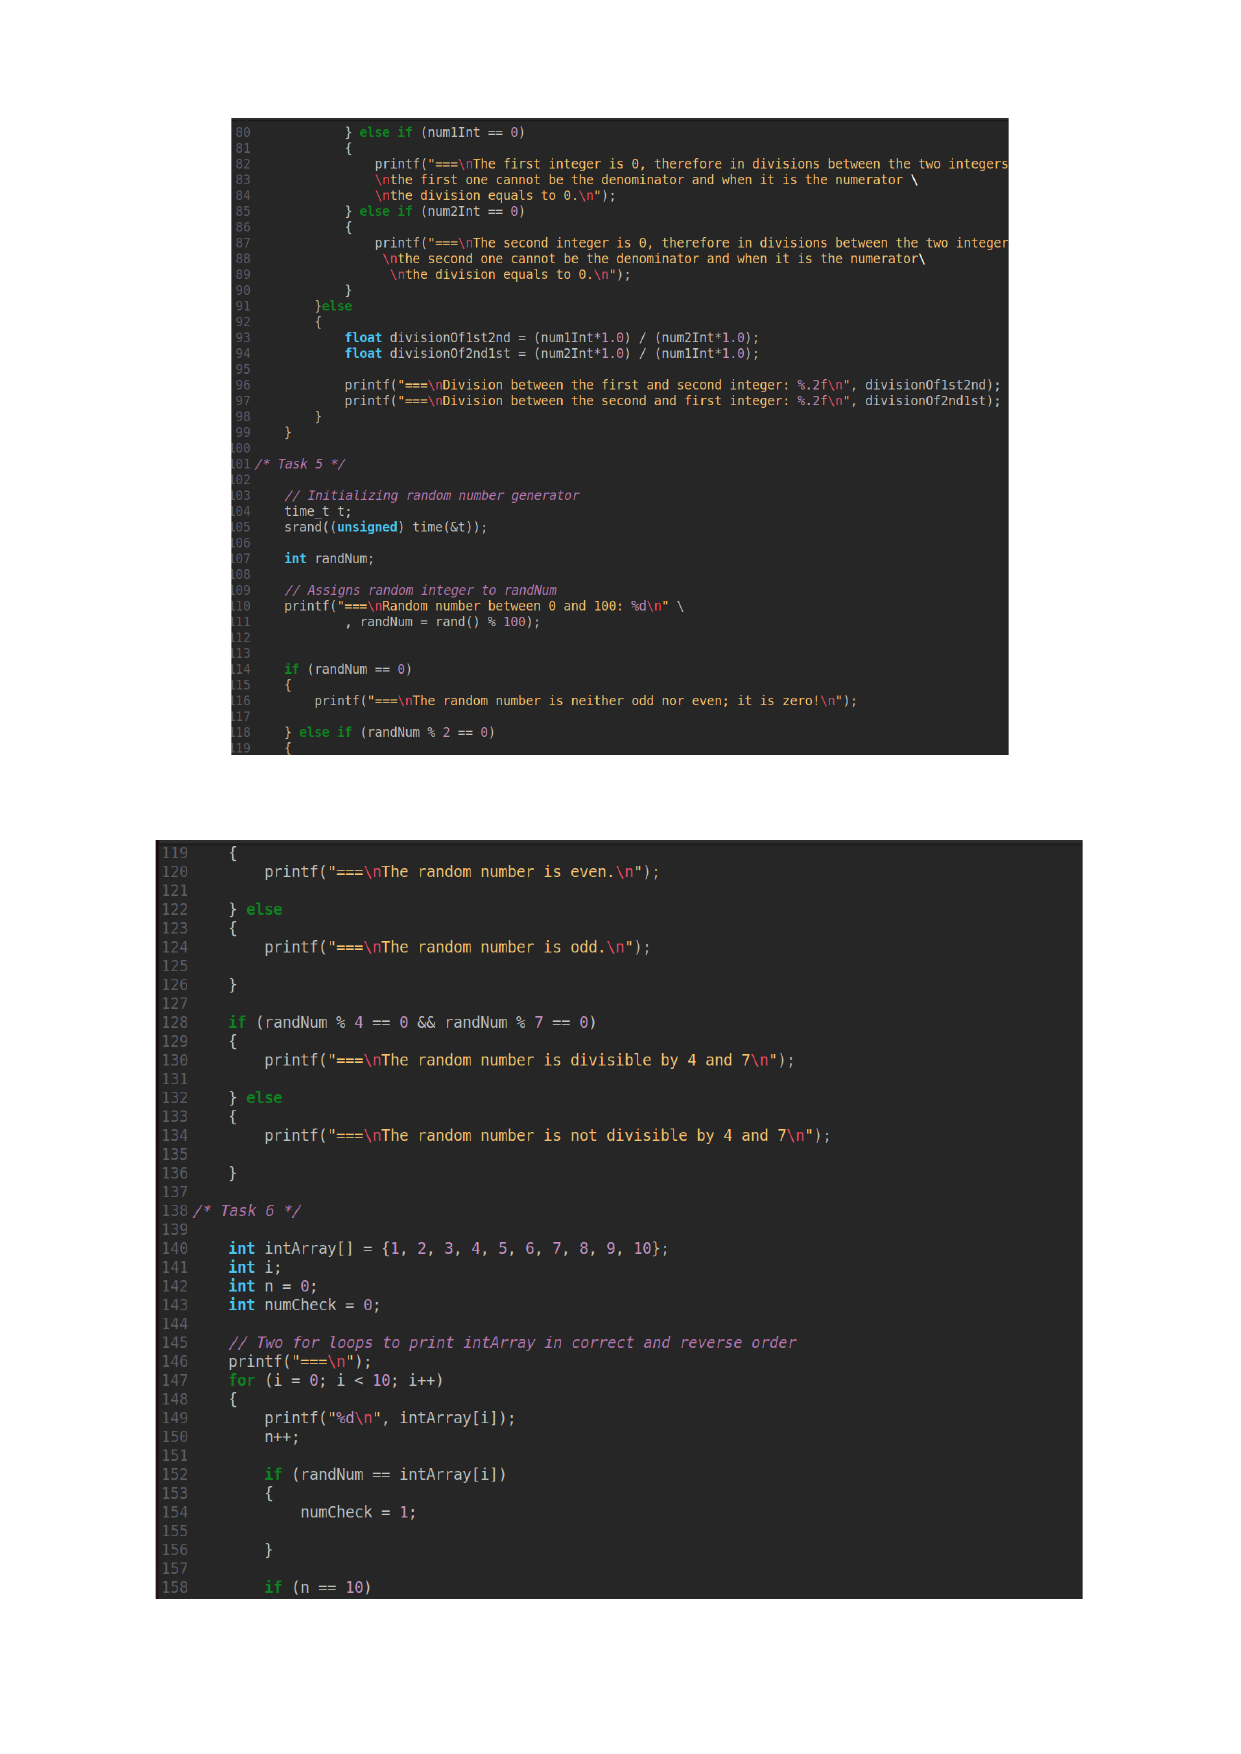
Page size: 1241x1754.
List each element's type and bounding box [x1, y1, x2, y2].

picture [231, 118, 1009, 755]
picture [155, 840, 1083, 1599]
